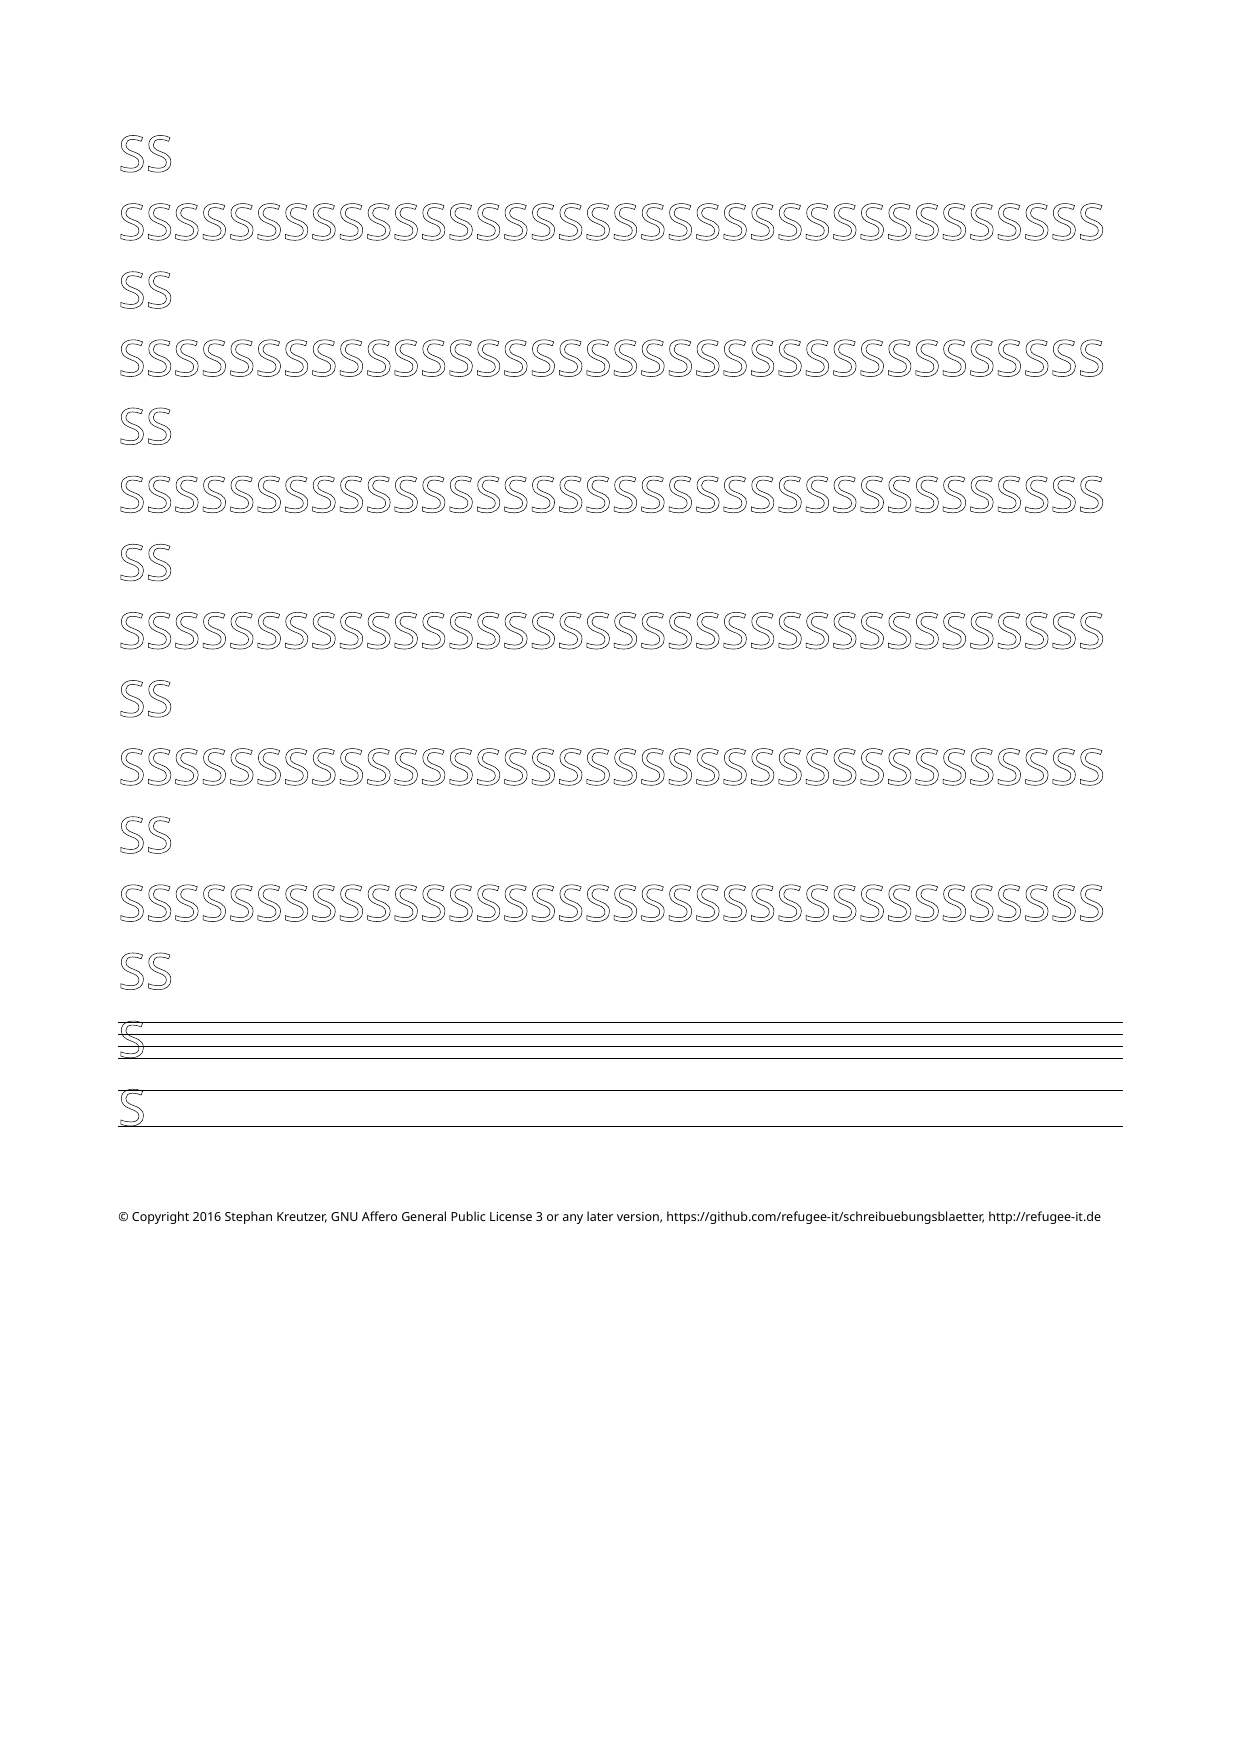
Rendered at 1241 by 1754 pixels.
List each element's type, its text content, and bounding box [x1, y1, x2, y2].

text [118, 1023, 123, 1034]
text S [118, 1127, 1122, 1140]
text S [118, 1091, 138, 1126]
text [137, 1047, 1122, 1058]
text S [118, 1072, 1122, 1090]
text SSSSSSSSSSSSSSSSSSSSSSSSSSSSSSSSSSSSSS [118, 595, 1122, 731]
text © Copyright 2016 Stephan Kreutzer, GNU Affero General Public License 3 or any later version, https://github.com/refugee-it/schreibuebungsblaetter, http://refugee-it.de [118, 1208, 1122, 1225]
text [131, 1035, 1122, 1046]
text SS [118, 118, 1122, 186]
text SSSSSSSSSSSSSSSSSSSSSSSSSSSSSSSSSSSSSS [118, 322, 1122, 459]
text SSSSSSSSSSSSSSSSSSSSSSSSSSSSSSSSSSSSSS [118, 459, 1122, 595]
text [127, 1023, 1122, 1034]
text SSSSSSSSSSSSSSSSSSSSSSSSSSSSSSSSSSSSSS [118, 731, 1122, 867]
text SSSSSSSSSSSSSSSSSSSSSSSSSSSSSSSSSSSSSS [118, 186, 1122, 322]
text SSSSSSSSSSSSSSSSSSSSSSSSSSSSSSSSSSSSSS [118, 867, 1122, 1004]
text [118, 1059, 1122, 1072]
text S [127, 1091, 1122, 1126]
text S [118, 1035, 137, 1046]
text [118, 1004, 1122, 1022]
text [118, 1047, 138, 1058]
